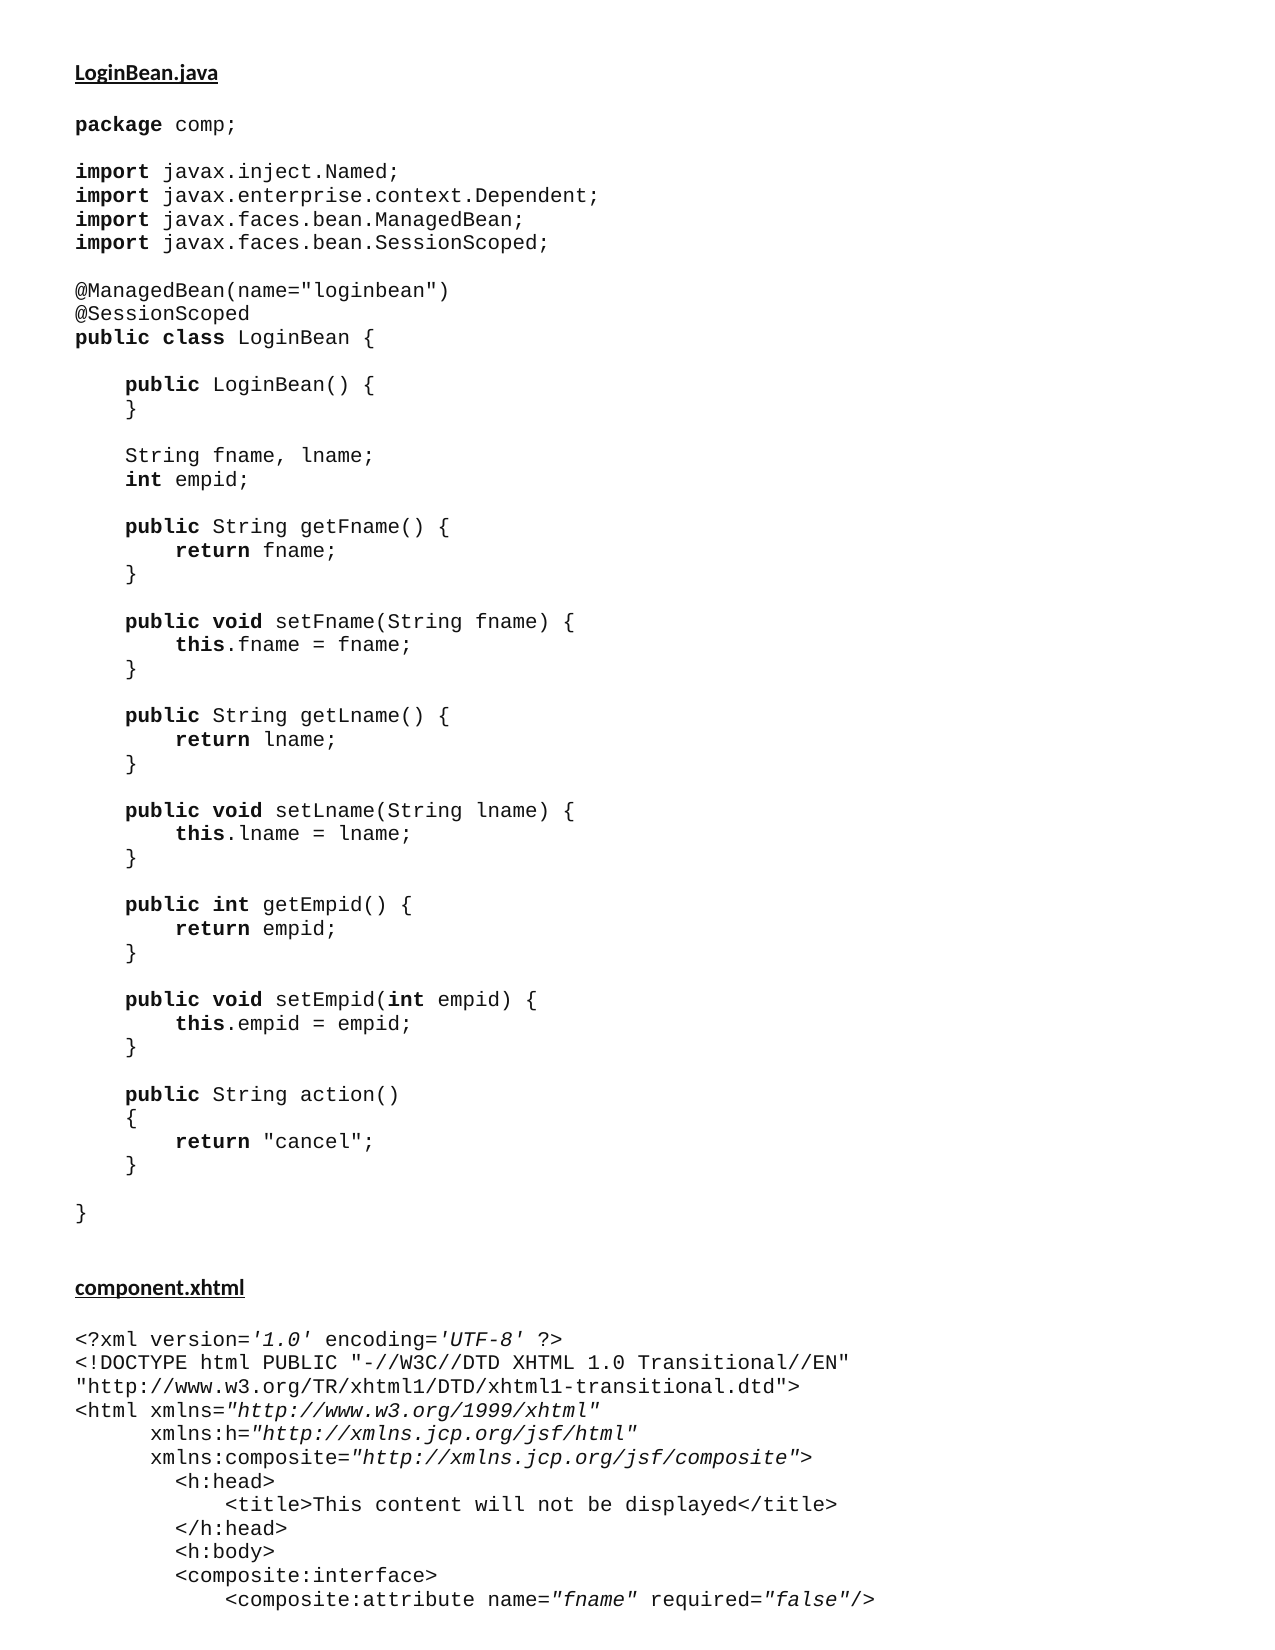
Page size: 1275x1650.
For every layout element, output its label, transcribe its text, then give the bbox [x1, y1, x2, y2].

text return empid; [75, 918, 1245, 942]
text xmlns:h="http://xmlns.jcp.org/jsf/html" [75, 1423, 1245, 1447]
text String fname, lname; [75, 445, 1245, 469]
text { [75, 1107, 1245, 1131]
text } [75, 1154, 1245, 1178]
text public String getLname() { [75, 705, 1245, 729]
text return "cancel"; [75, 1131, 1245, 1154]
text this.empid = empid; [75, 1013, 1245, 1036]
text <composite:interface> [75, 1565, 1245, 1589]
text public int getEmpid() { [75, 894, 1245, 918]
text xmlns:composite="http://xmlns.jcp.org/jsf/composite"> [75, 1447, 1245, 1471]
text } [75, 563, 1245, 587]
text } [75, 1036, 1245, 1060]
text } [75, 942, 1245, 965]
text </h:head> [75, 1518, 1245, 1542]
text } [75, 1202, 1245, 1225]
text import javax.faces.bean.ManagedBean; [75, 209, 1245, 232]
text int empid; [75, 469, 1245, 492]
text public void setEmpid(int empid) { [75, 989, 1245, 1013]
text component.xhtml [75, 1273, 1245, 1301]
text } [75, 398, 1245, 421]
text import javax.inject.Named; [75, 161, 1245, 185]
text } [75, 847, 1245, 871]
text public LoginBean() { [75, 374, 1245, 398]
text <title>This content will not be displayed</title> [75, 1494, 1245, 1518]
text } [75, 658, 1245, 682]
text this.lname = lname; [75, 823, 1245, 847]
text @SessionScoped [75, 303, 1245, 327]
text <composite:attribute name="fname" required="false"/> [75, 1589, 1245, 1612]
text LoginBean.java [75, 58, 1245, 86]
text public class LoginBean { [75, 327, 1245, 351]
text public String getFname() { [75, 516, 1245, 540]
text import javax.faces.bean.SessionScoped; [75, 232, 1245, 256]
text <h:head> [75, 1471, 1245, 1494]
text public void setFname(String fname) { [75, 611, 1245, 634]
text public void setLname(String lname) { [75, 800, 1245, 823]
text @ManagedBean(name="loginbean") [75, 279, 1245, 303]
text <?xml version='1.0' encoding='UTF-8' ?> [75, 1329, 1245, 1352]
text this.fname = fname; [75, 634, 1245, 658]
text } [75, 752, 1245, 776]
text <html xmlns="http://www.w3.org/1999/xhtml" [75, 1400, 1245, 1423]
text <h:body> [75, 1542, 1245, 1565]
text return fname; [75, 540, 1245, 563]
text package comp; [75, 114, 1245, 138]
text return lname; [75, 729, 1245, 752]
text import javax.enterprise.context.Dependent; [75, 185, 1245, 209]
text <!DOCTYPE html PUBLIC "-//W3C//DTD XHTML 1.0 Transitional//EN" "http://www.w3.org/TR/xhtml1/DTD/xhtml1-transitional.dtd"> [75, 1352, 1245, 1400]
text public String action() [75, 1083, 1245, 1107]
